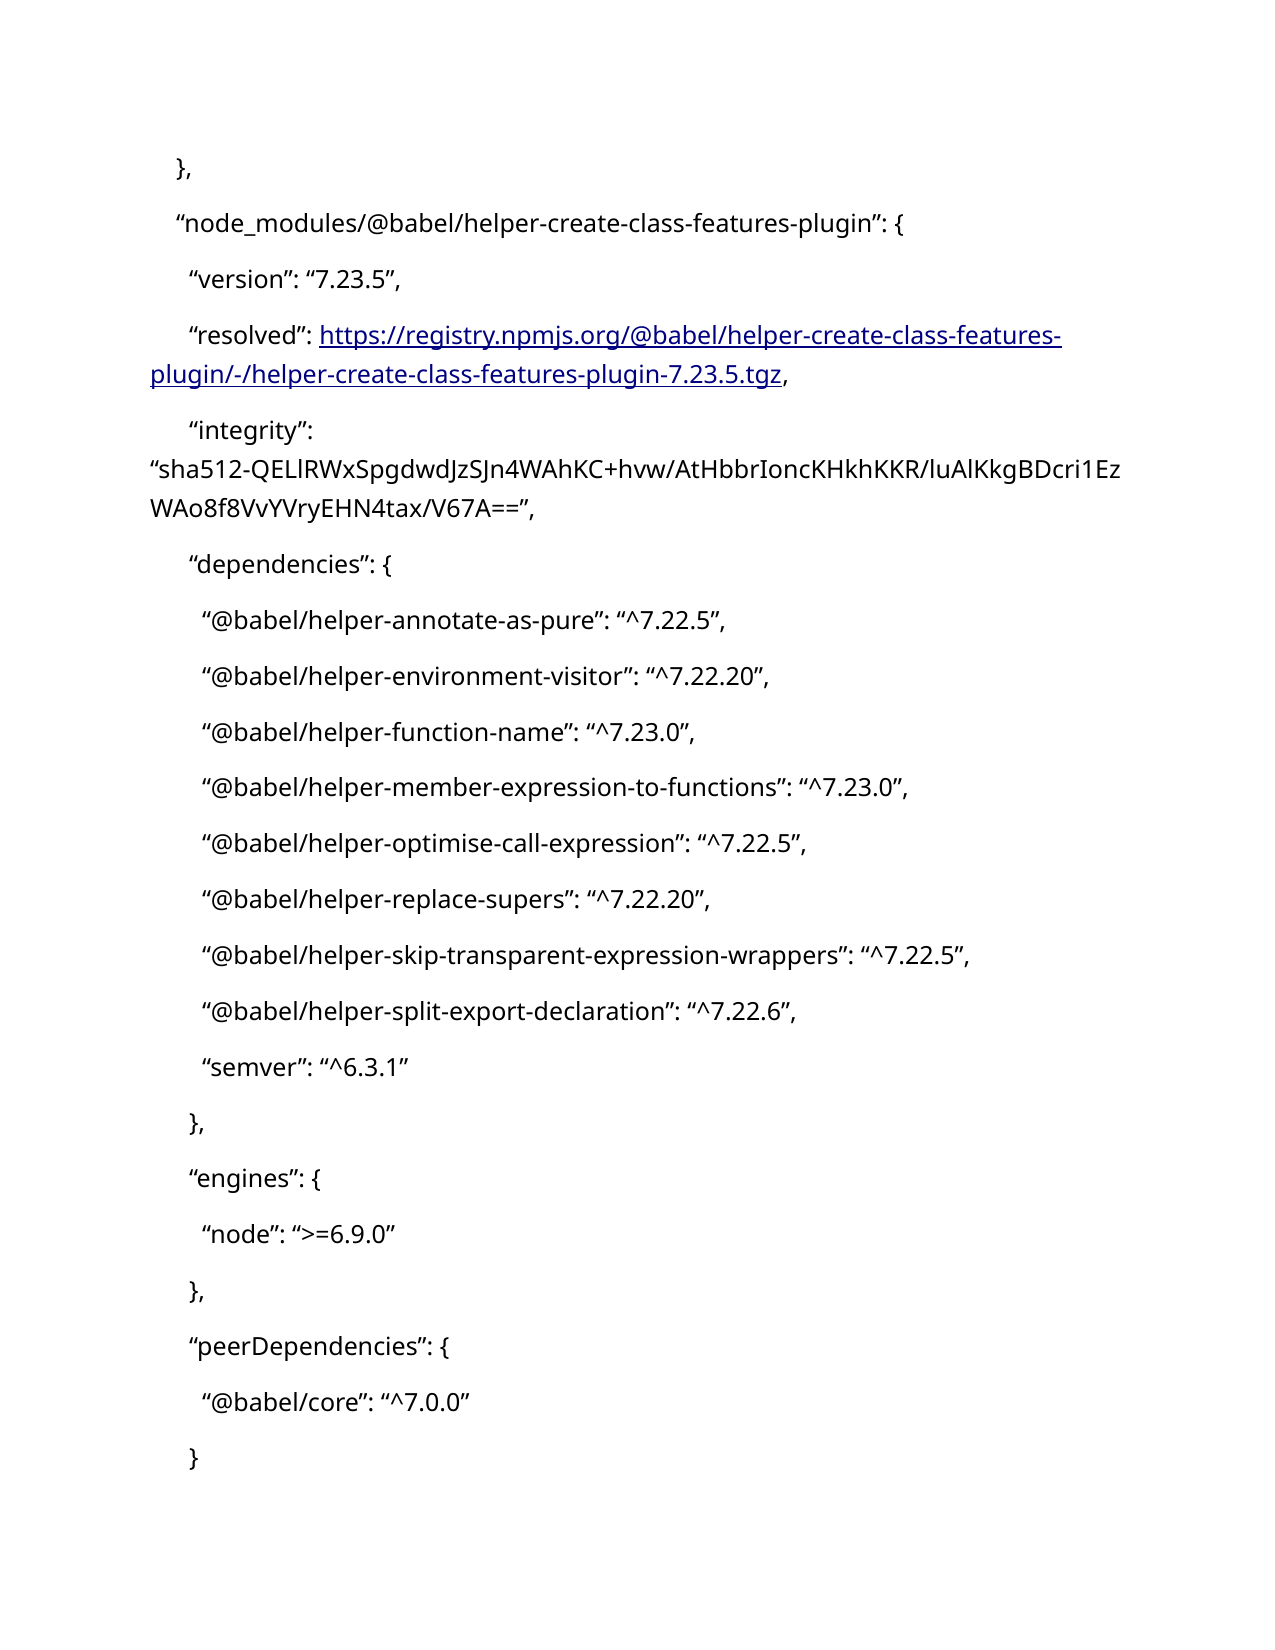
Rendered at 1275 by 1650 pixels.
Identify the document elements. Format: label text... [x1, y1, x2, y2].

text “version”: “7.23.5”, [150, 262, 1125, 296]
text } [150, 1440, 1125, 1474]
text “resolved”: https://registry.npmjs.org/@babel/helper-create-class-features-plugin/-/helper-create-class-features-plugin-7.23.5.tgz, [150, 317, 1125, 391]
text “@babel/helper-split-export-declaration”: “^7.22.6”, [150, 993, 1125, 1027]
text “@babel/helper-function-name”: “^7.23.0”, [150, 714, 1125, 748]
text “@babel/helper-skip-transparent-expression-wrappers”: “^7.22.5”, [150, 937, 1125, 972]
text “@babel/core”: “^7.0.0” [150, 1384, 1125, 1418]
text }, [150, 1272, 1125, 1307]
text }, [150, 150, 1125, 184]
text “semver”: “^6.3.1” [150, 1049, 1125, 1083]
text “@babel/helper-member-expression-to-functions”: “^7.23.0”, [150, 770, 1125, 804]
text “integrity”: “sha512-QELlRWxSpgdwdJzSJn4WAhKC+hvw/AtHbbrIoncKHkhKKR/luAlKkgBDcri1EzWAo8f8VvYVryEHN4tax/V67A==”, [150, 412, 1125, 525]
text “peerDependencies”: { [150, 1328, 1125, 1362]
text “@babel/helper-replace-supers”: “^7.22.20”, [150, 882, 1125, 916]
text “node”: “>=6.9.0” [150, 1217, 1125, 1251]
text }, [150, 1105, 1125, 1139]
text “@babel/helper-environment-visitor”: “^7.22.20”, [150, 658, 1125, 692]
text “@babel/helper-optimise-call-expression”: “^7.22.5”, [150, 826, 1125, 860]
text “dependencies”: { [150, 547, 1125, 581]
text “@babel/helper-annotate-as-pure”: “^7.22.5”, [150, 602, 1125, 637]
text “node_modules/@babel/helper-create-class-features-plugin”: { [150, 206, 1125, 240]
text “engines”: { [150, 1161, 1125, 1195]
